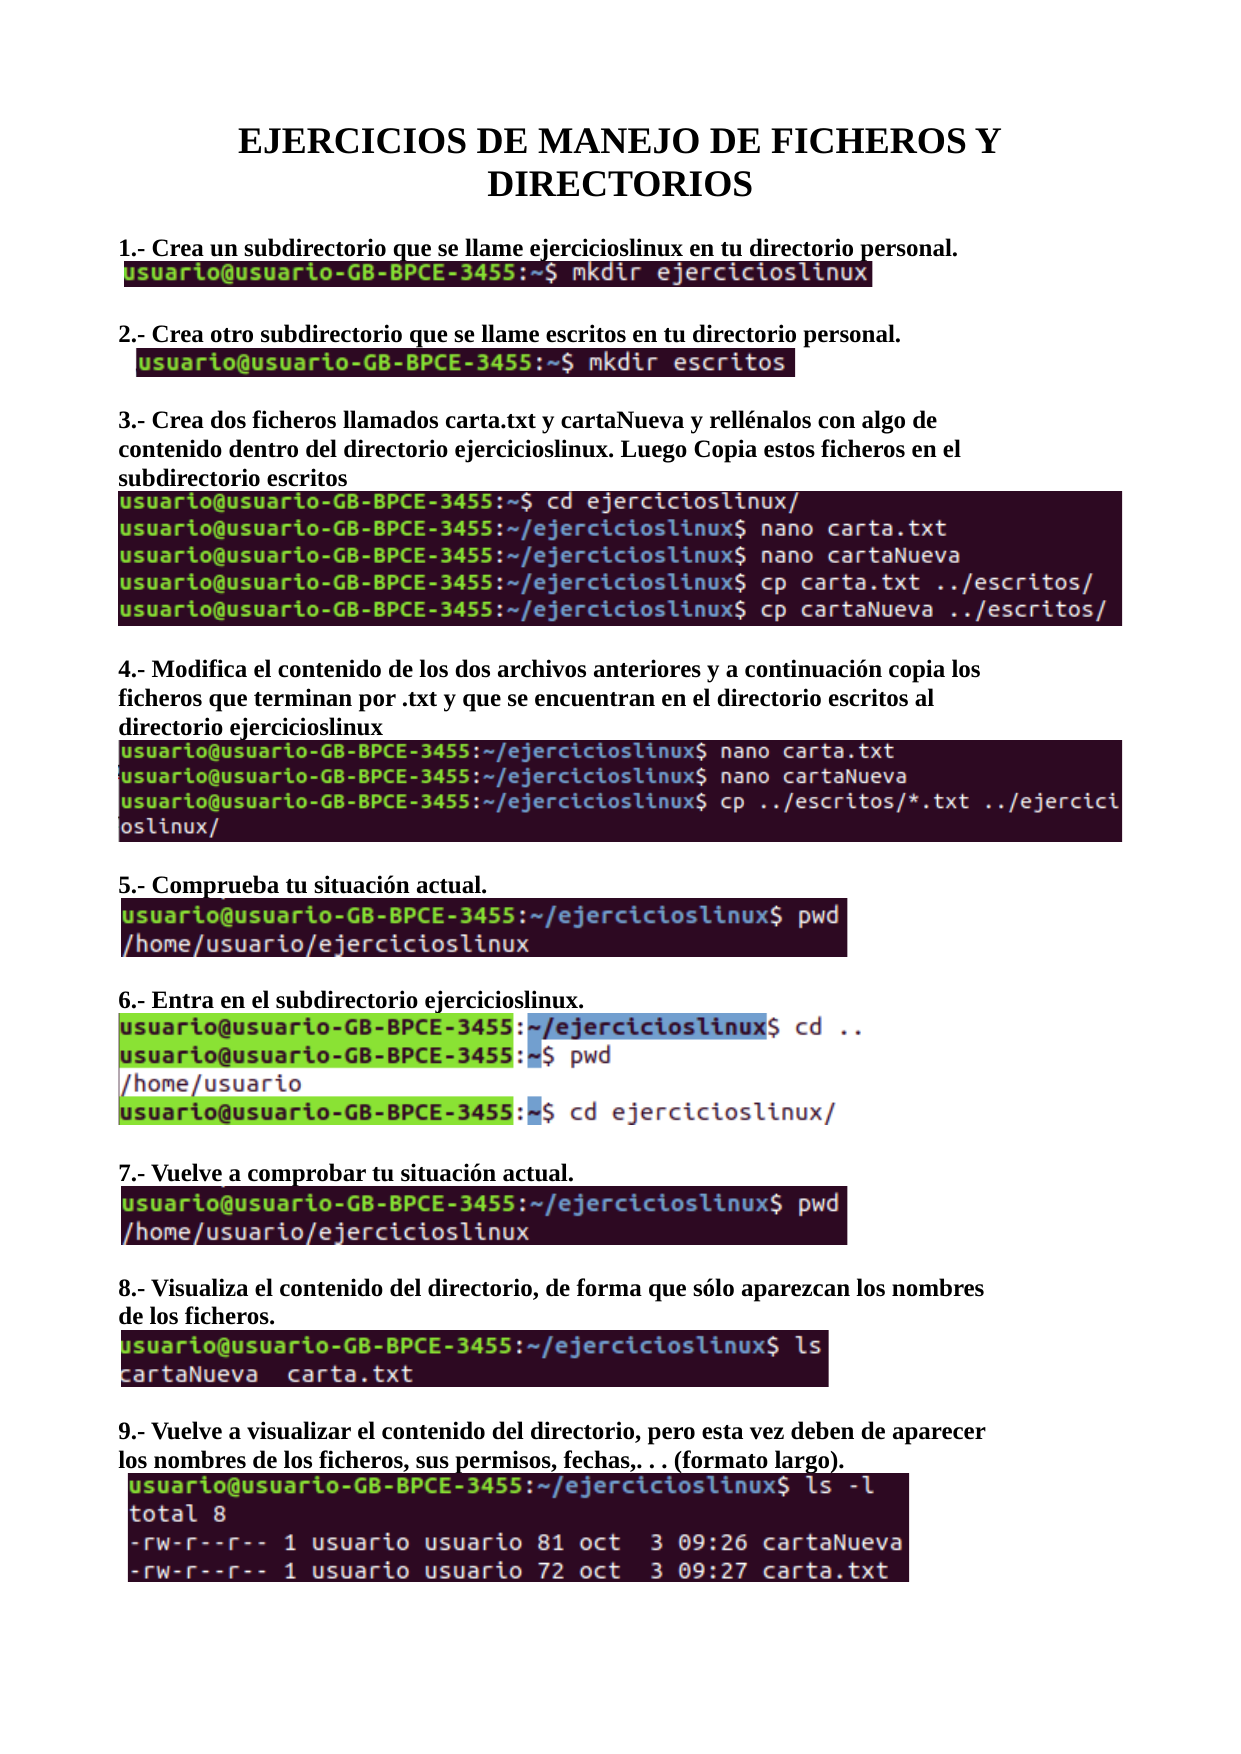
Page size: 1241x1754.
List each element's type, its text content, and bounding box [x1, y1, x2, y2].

text 4.- Modifica el contenido de los dos archivos anteriores y a continuación copia los [118, 654, 1122, 683]
text 3.- Crea dos ficheros llamados carta.txt y cartaNueva y rellénalos con algo de [118, 406, 1122, 434]
text de los ficheros. [118, 1301, 1122, 1330]
text 2.- Crea otro subdirectorio que se llame escritos en tu directorio personal. [118, 319, 1122, 348]
text DIRECTORIOS [118, 161, 1122, 204]
picture [121, 1186, 848, 1245]
picture [118, 1013, 875, 1125]
text los nombres de los ficheros, sus permisos, fechas,. . . (formato largo). [118, 1445, 1122, 1474]
text 6.- Entra en el subdirectorio ejercicioslinux. [118, 985, 1122, 1014]
text 5.- Comprueba tu situación actual. [118, 870, 1122, 899]
text 9.- Vuelve a visualizar el contenido del directorio, pero esta vez deben de aparecer [118, 1416, 1122, 1445]
picture [135, 348, 795, 377]
text subdirectorio escritos [118, 463, 1122, 491]
text ficheros que terminan por .txt y que se encuentran en el directorio escritos al [118, 683, 1122, 712]
text 7.- Vuelve a comprobar tu situación actual. [118, 1158, 1122, 1186]
picture [124, 261, 873, 287]
picture [127, 1473, 910, 1582]
picture [118, 740, 1123, 842]
text directorio ejercicioslinux [118, 712, 1122, 740]
picture [118, 491, 1123, 626]
text contenido dentro del directorio ejercicioslinux. Luego Copia estos ficheros en el [118, 434, 1122, 463]
picture [121, 1330, 829, 1387]
text EJERCICIOS DE MANEJO DE FICHEROS Y [118, 118, 1122, 161]
text 8.- Visualiza el contenido del directorio, de forma que sólo aparezcan los nombres [118, 1273, 1122, 1301]
picture [121, 898, 848, 957]
text 1.- Crea un subdirectorio que se llame ejercicioslinux en tu directorio personal. [118, 233, 1122, 262]
